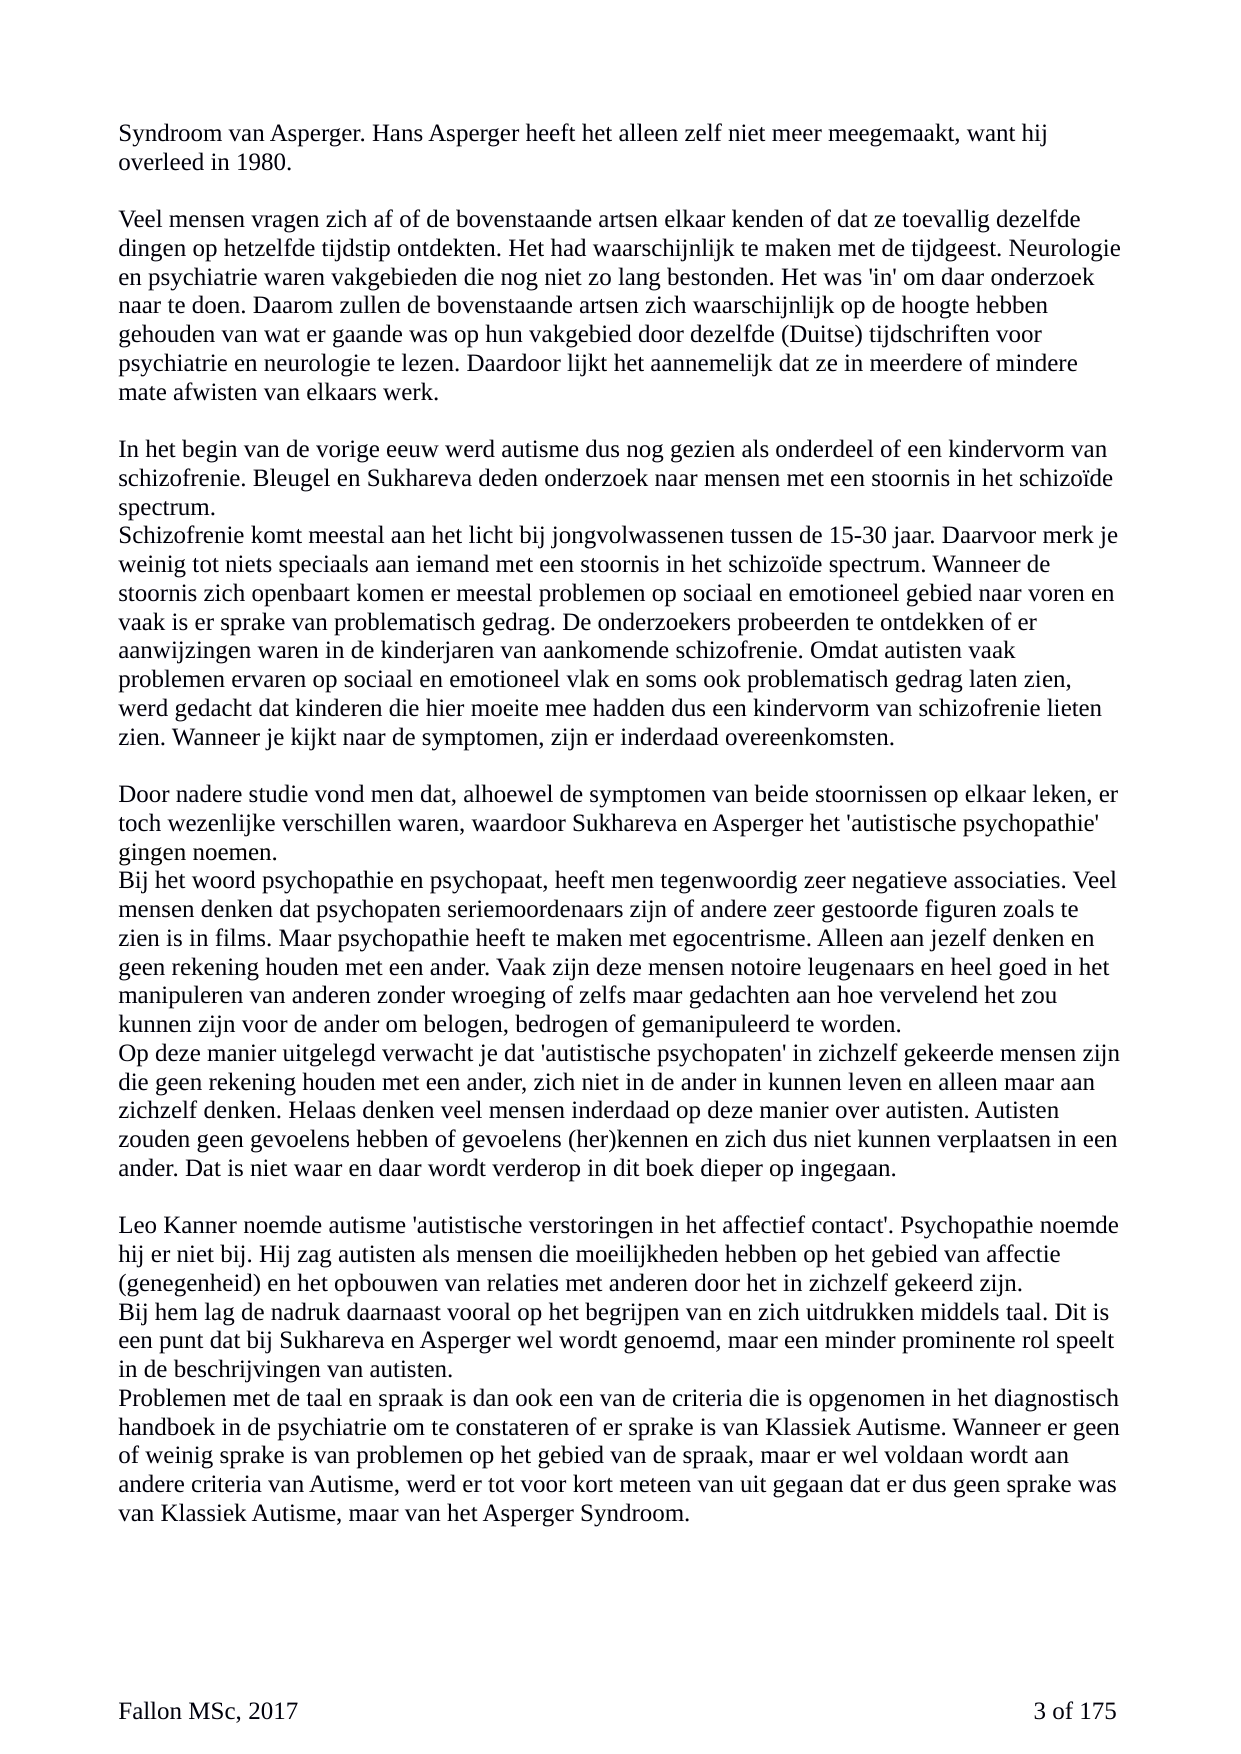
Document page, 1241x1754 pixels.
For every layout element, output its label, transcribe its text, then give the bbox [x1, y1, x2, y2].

text Leo Kanner noemde autisme 'autistische verstoringen in het affectief contact'. Psychopathie noemde hij er niet bij. Hij zag autisten als mensen die moeilijkheden hebben op het gebied van affectie (genegenheid) en het opbouwen van relaties met anderen door het in zichzelf gekeerd zijn. [118, 1211, 1122, 1297]
text Problemen met de taal en spraak is dan ook een van de criteria die is opgenomen in het diagnostisch handboek in de psychiatrie om te constateren of er sprake is van Klassiek Autisme. Wanneer er geen of weinig sprake is van problemen op het gebied van de spraak, maar er wel voldaan wordt aan andere criteria van Autisme, werd er tot voor kort meteen van uit gegaan dat er dus geen sprake was van Klassiek Autisme, maar van het Asperger Syndroom. [118, 1383, 1122, 1527]
text Bij het woord psychopathie en psychopaat, heeft men tegenwoordig zeer negatieve associaties. Veel mensen denken dat psychopaten seriemoordenaars zijn of andere zeer gestoorde figuren zoals te zien is in films. Maar psychopathie heeft te maken met egocentrisme. Alleen aan jezelf denken en geen rekening houden met een ander. Vaak zijn deze mensen notoire leugenaars en heel goed in het manipuleren van anderen zonder wroeging of zelfs maar gedachten aan hoe vervelend het zou kunnen zijn voor de ander om belogen, bedrogen of gemanipuleerd te worden. [118, 866, 1122, 1038]
text Schizofrenie komt meestal aan het licht bij jongvolwassenen tussen de 15-30 jaar. Daarvoor merk je weinig tot niets speciaals aan iemand met een stoornis in het schizoïde spectrum. Wanneer de stoornis zich openbaart komen er meestal problemen op sociaal en emotioneel gebied naar voren en vaak is er sprake van problematisch gedrag. De onderzoekers probeerden te ontdekken of er aanwijzingen waren in de kinderjaren van aankomende schizofrenie. Omdat autisten vaak problemen ervaren op sociaal en emotioneel vlak en soms ook problematisch gedrag laten zien, werd gedacht dat kinderen die hier moeite mee hadden dus een kindervorm van schizofrenie lieten zien. Wanneer je kijkt naar de symptomen, zijn er inderdaad overeenkomsten. [118, 521, 1122, 751]
text Veel mensen vragen zich af of de bovenstaande artsen elkaar kenden of dat ze toevallig dezelfde dingen op hetzelfde tijdstip ontdekten. Het had waarschijnlijk te maken met de tijdgeest. Neurologie en psychiatrie waren vakgebieden die nog niet zo lang bestonden. Het was 'in' om daar onderzoek naar te doen. Daarom zullen de bovenstaande artsen zich waarschijnlijk op de hoogte hebben gehouden van wat er gaande was op hun vakgebied door dezelfde (Duitse) tijdschriften voor psychiatrie en neurologie te lezen. Daardoor lijkt het aannemelijk dat ze in meerdere of mindere mate afwisten van elkaars werk. [118, 204, 1122, 406]
text Bij hem lag de nadruk daarnaast vooral op het begrijpen van en zich uitdrukken middels taal. Dit is een punt dat bij Sukhareva en Asperger wel wordt genoemd, maar een minder prominente rol speelt in de beschrijvingen van autisten. [118, 1297, 1122, 1383]
text Op deze manier uitgelegd verwacht je dat 'autistische psychopaten' in zichzelf gekeerde mensen zijn die geen rekening houden met een ander, zich niet in de ander in kunnen leven en alleen maar aan zichzelf denken. Helaas denken veel mensen inderdaad op deze manier over autisten. Autisten zouden geen gevoelens hebben of gevoelens (her)kennen en zich dus niet kunnen verplaatsen in een ander. Dat is niet waar en daar wordt verderop in dit boek dieper op ingegaan. [118, 1038, 1122, 1182]
text Syndroom van Asperger. Hans Asperger heeft het alleen zelf niet meer meegemaakt, want hij overleed in 1980. [118, 118, 1122, 176]
text Door nadere studie vond men dat, alhoewel de symptomen van beide stoornissen op elkaar leken, er toch wezenlijke verschillen waren, waardoor Sukhareva en Asperger het 'autistische psychopathie' gingen noemen. [118, 779, 1122, 866]
text In het begin van de vorige eeuw werd autisme dus nog gezien als onderdeel of een kindervorm van schizofrenie. Bleugel en Sukhareva deden onderzoek naar mensen met een stoornis in het schizoïde spectrum. [118, 434, 1122, 521]
